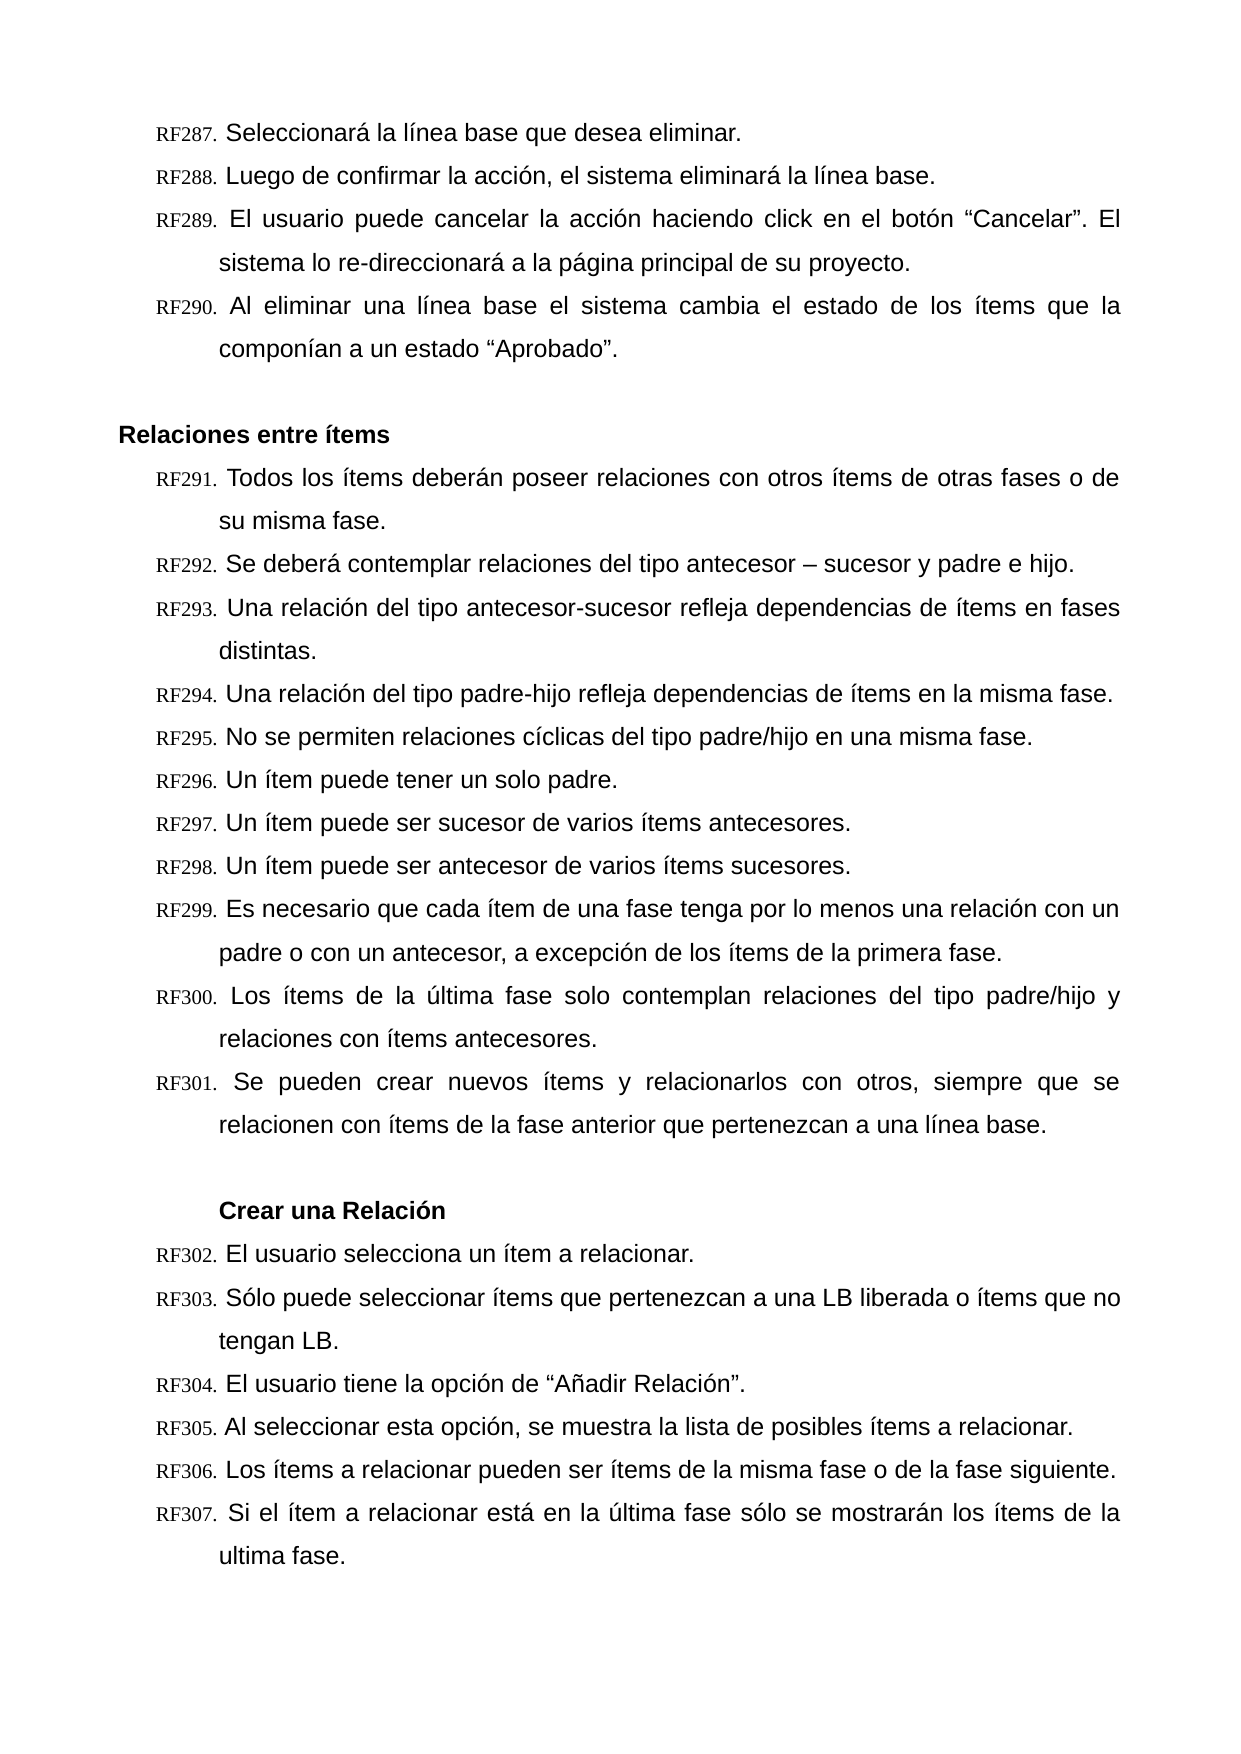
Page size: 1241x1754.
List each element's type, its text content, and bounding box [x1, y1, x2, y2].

list Seleccionará la línea base que desea eliminar. [156, 118, 1122, 147]
list El usuario puede cancelar la acción haciendo click en el botón “Cancelar”. El sistema lo re-direccionará a la página principal de su proyecto. [156, 204, 1122, 276]
list Los ítems de la última fase solo contemplan relaciones del tipo padre/hijo y relaciones con ítems antecesores. [156, 981, 1122, 1052]
list Todos los ítems deberán poseer relaciones con otros ítems de otras fases o de su misma fase. [156, 463, 1122, 535]
list Es necesario que cada ítem de una fase tenga por lo menos una relación con un padre o con un antecesor, a excepción de los ítems de la primera fase. [156, 894, 1122, 966]
list Luego de confirmar la acción, el sistema eliminará la línea base. [156, 161, 1122, 190]
list Al eliminar una línea base el sistema cambia el estado de los ítems que la componían a un estado “Aprobado”. [156, 291, 1122, 362]
list Una relación del tipo antecesor-sucesor refleja dependencias de ítems en fases distintas. [156, 592, 1122, 664]
list No se permiten relaciones cíclicas del tipo padre/hijo en una misma fase. [156, 722, 1122, 751]
text Relaciones entre ítems [118, 420, 1122, 449]
list Los ítems a relacionar pueden ser ítems de la misma fase o de la fase siguiente. [156, 1455, 1122, 1484]
list Crear una Relación [156, 1196, 1122, 1225]
list El usuario selecciona un ítem a relacionar. [156, 1239, 1122, 1268]
list Se pueden crear nuevos ítems y relacionarlos con otros, siempre que se relacionen con ítems de la fase anterior que pertenezcan a una línea base. [156, 1067, 1122, 1139]
list El usuario tiene la opción de “Añadir Relación”. [156, 1369, 1122, 1397]
list Un ítem puede tener un solo padre. [156, 765, 1122, 794]
list Una relación del tipo padre-hijo refleja dependencias de ítems en la misma fase. [156, 679, 1122, 707]
list Al seleccionar esta opción, se muestra la lista de posibles ítems a relacionar. [156, 1412, 1122, 1441]
list Un ítem puede ser antecesor de varios ítems sucesores. [156, 851, 1122, 880]
list Se deberá contemplar relaciones del tipo antecesor – sucesor y padre e hijo. [156, 549, 1122, 578]
list Si el ítem a relacionar está en la última fase sólo se mostrarán los ítems de la ultima fase. [156, 1498, 1122, 1570]
list Sólo puede seleccionar ítems que pertenezcan a una LB liberada o ítems que no tengan LB. [156, 1282, 1122, 1354]
list Un ítem puede ser sucesor de varios ítems antecesores. [156, 808, 1122, 837]
